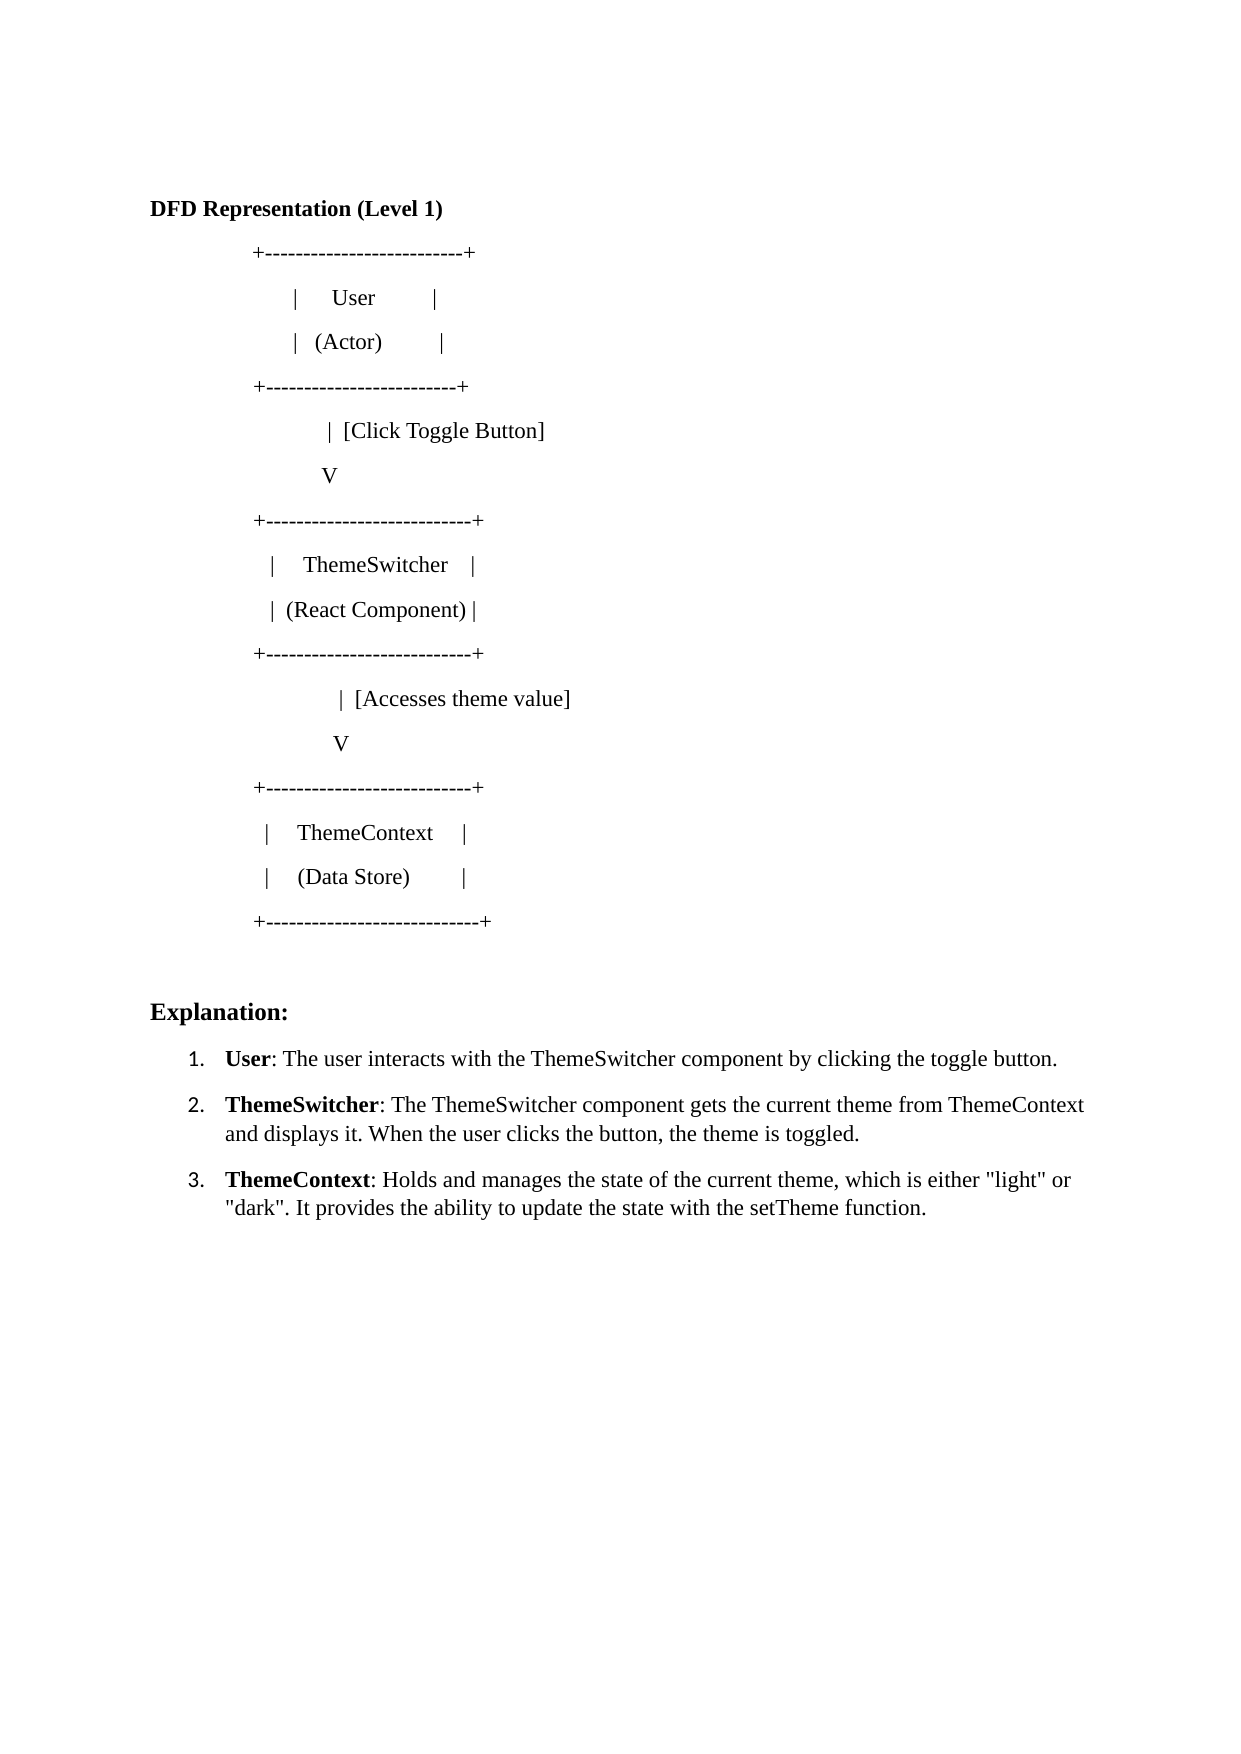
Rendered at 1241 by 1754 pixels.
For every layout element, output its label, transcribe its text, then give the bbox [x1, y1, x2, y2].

text +---------------------------+ [150, 507, 1090, 533]
text DFD Representation (Level 1) [150, 194, 1090, 221]
list ThemeSwitcher: The ThemeSwitcher component gets the current theme from ThemeContext and displays it. When the user clicks the button, the theme is toggled. [187, 1091, 1090, 1146]
list ThemeContext: Holds and manages the state of the current theme, which is either "light" or "dark". It provides the ability to update the state with the setTheme function. [187, 1165, 1090, 1221]
text +-------------------------+ [150, 373, 1090, 399]
text | (React Component) | [150, 596, 1090, 622]
text | (Data Store) | [150, 863, 1090, 890]
text +---------------------------+ [150, 640, 1090, 667]
text | ThemeContext | [150, 819, 1090, 845]
text Explanation: [150, 997, 1090, 1026]
text | (Actor) | [150, 328, 1090, 355]
text V [150, 462, 1090, 488]
text | [Accesses theme value] [150, 685, 1090, 711]
text +--------------------------+ [150, 239, 1090, 266]
text V [150, 729, 1090, 756]
text +---------------------------+ [150, 774, 1090, 801]
text | [Click Toggle Button] [150, 417, 1090, 444]
text | ThemeSwitcher | [150, 551, 1090, 578]
text +----------------------------+ [150, 908, 1090, 934]
text | User | [150, 284, 1090, 310]
list User: The user interacts with the ThemeSwitcher component by clicking the toggle button. [187, 1044, 1090, 1072]
